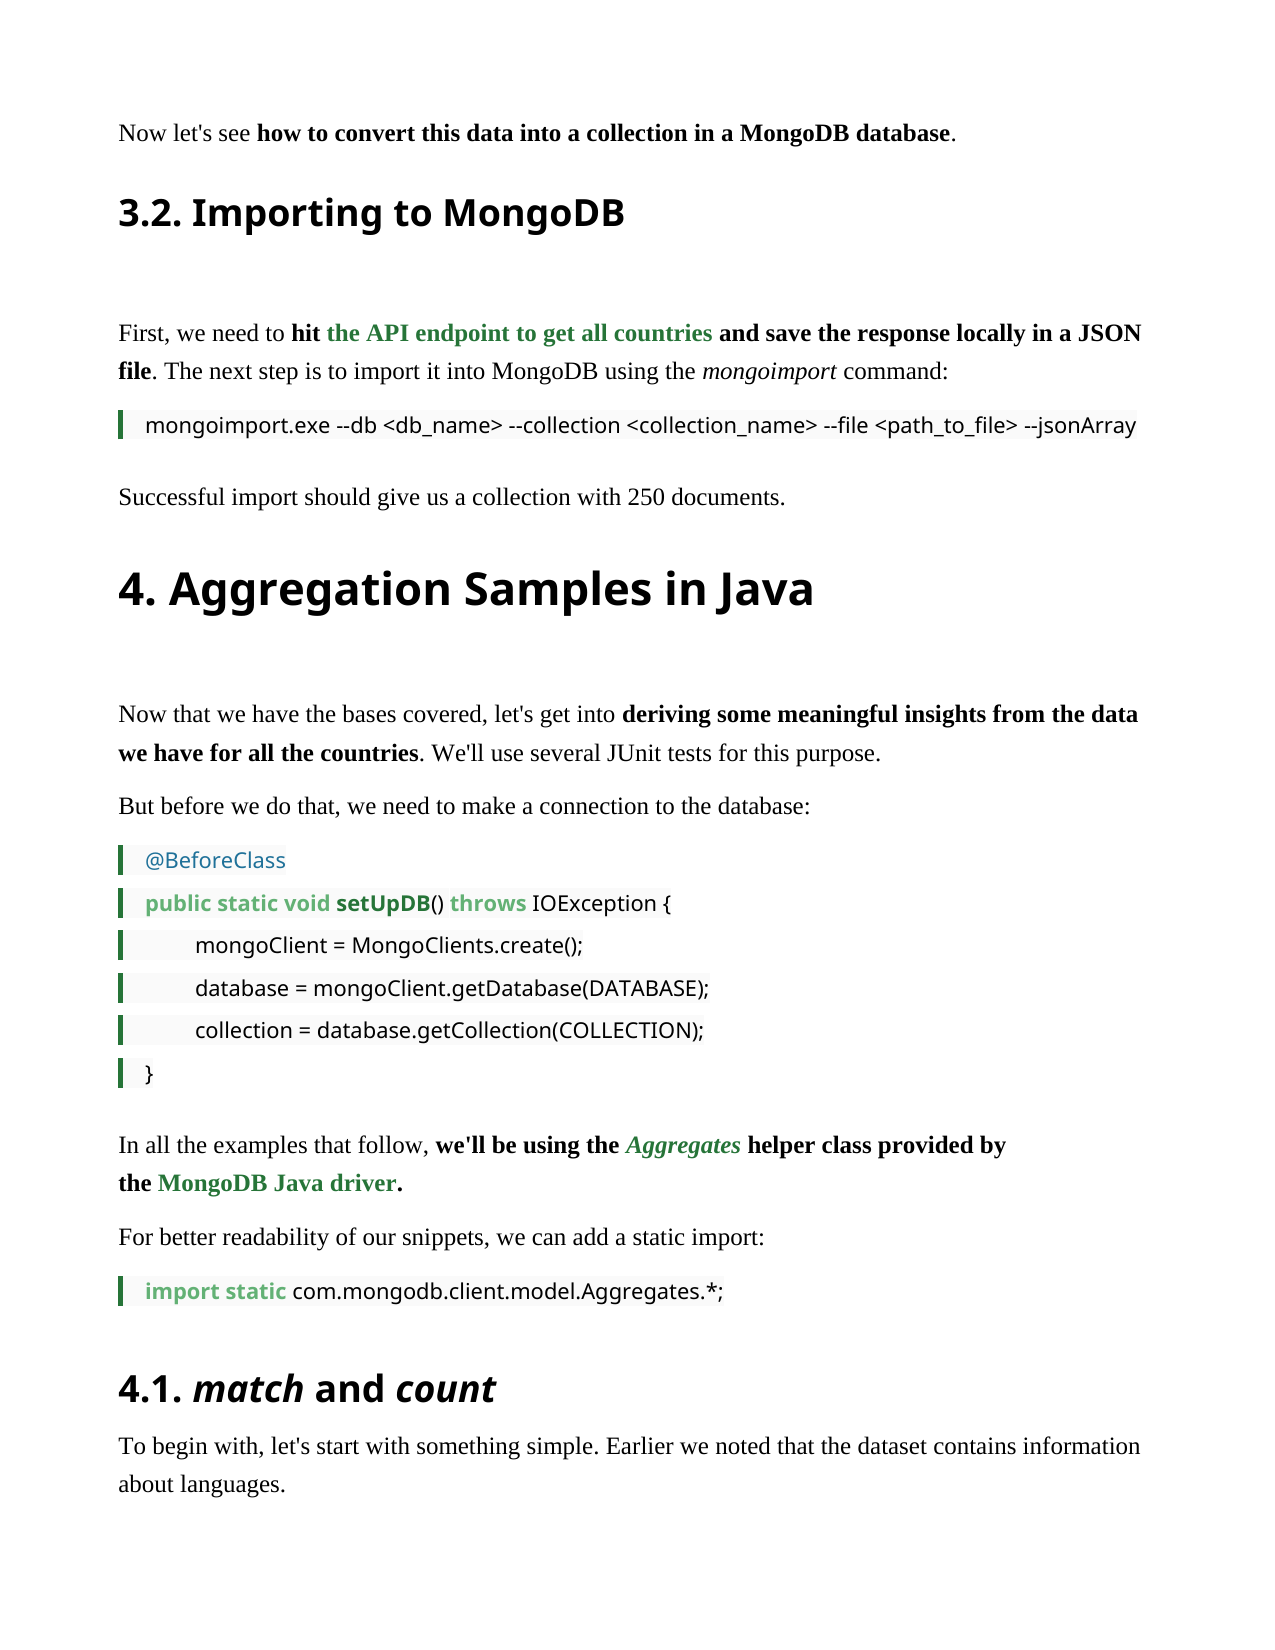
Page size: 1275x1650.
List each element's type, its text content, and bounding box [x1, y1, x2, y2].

text import static com.mongodb.client.model.Aggregates.*; [123, 1276, 1157, 1306]
text But before we do that, we need to make a connection to the database: [118, 791, 1157, 820]
text database = mongoClient.getDatabase(DATABASE); [123, 973, 1157, 1003]
text First, we need to hit the API endpoint to get all countries and save the response locally in a JSON file. The next step is to import it into MongoDB using the mongoimport command: [118, 318, 1157, 385]
text Successful import should give us a collection with 250 documents. [118, 482, 1157, 511]
text @BeforeClass [123, 845, 1157, 875]
text To begin with, let's start with something simple. Earlier we noted that the dataset contains information about languages. [118, 1431, 1157, 1498]
subtitle 4.1. match and count [118, 1362, 1157, 1413]
text For better readability of our snippets, we can add a static import: [118, 1222, 1157, 1251]
text Now that we have the bases covered, let's get into deriving some meaningful insights from the data we have for all the countries. We'll use several JUnit tests for this purpose. [118, 699, 1157, 766]
subtitle 4. Aggregation Samples in Java [118, 556, 1157, 618]
text mongoClient = MongoClients.create(); [123, 930, 1157, 960]
text public static void setUpDB() throws IOException { [123, 888, 1157, 918]
text } [123, 1058, 1157, 1088]
subtitle 3.2. Importing to MongoDB [118, 187, 1157, 238]
text mongoimport.exe --db <db_name> --collection <collection_name> --file <path_to_file> --jsonArray [123, 410, 1157, 439]
text collection = database.getCollection(COLLECTION); [123, 1015, 1157, 1045]
text In all the examples that follow, we'll be using the Aggregates helper class provided by the MongoDB Java driver. [118, 1130, 1157, 1197]
text Now let's see how to convert this data into a collection in a MongoDB database. [118, 118, 1157, 147]
